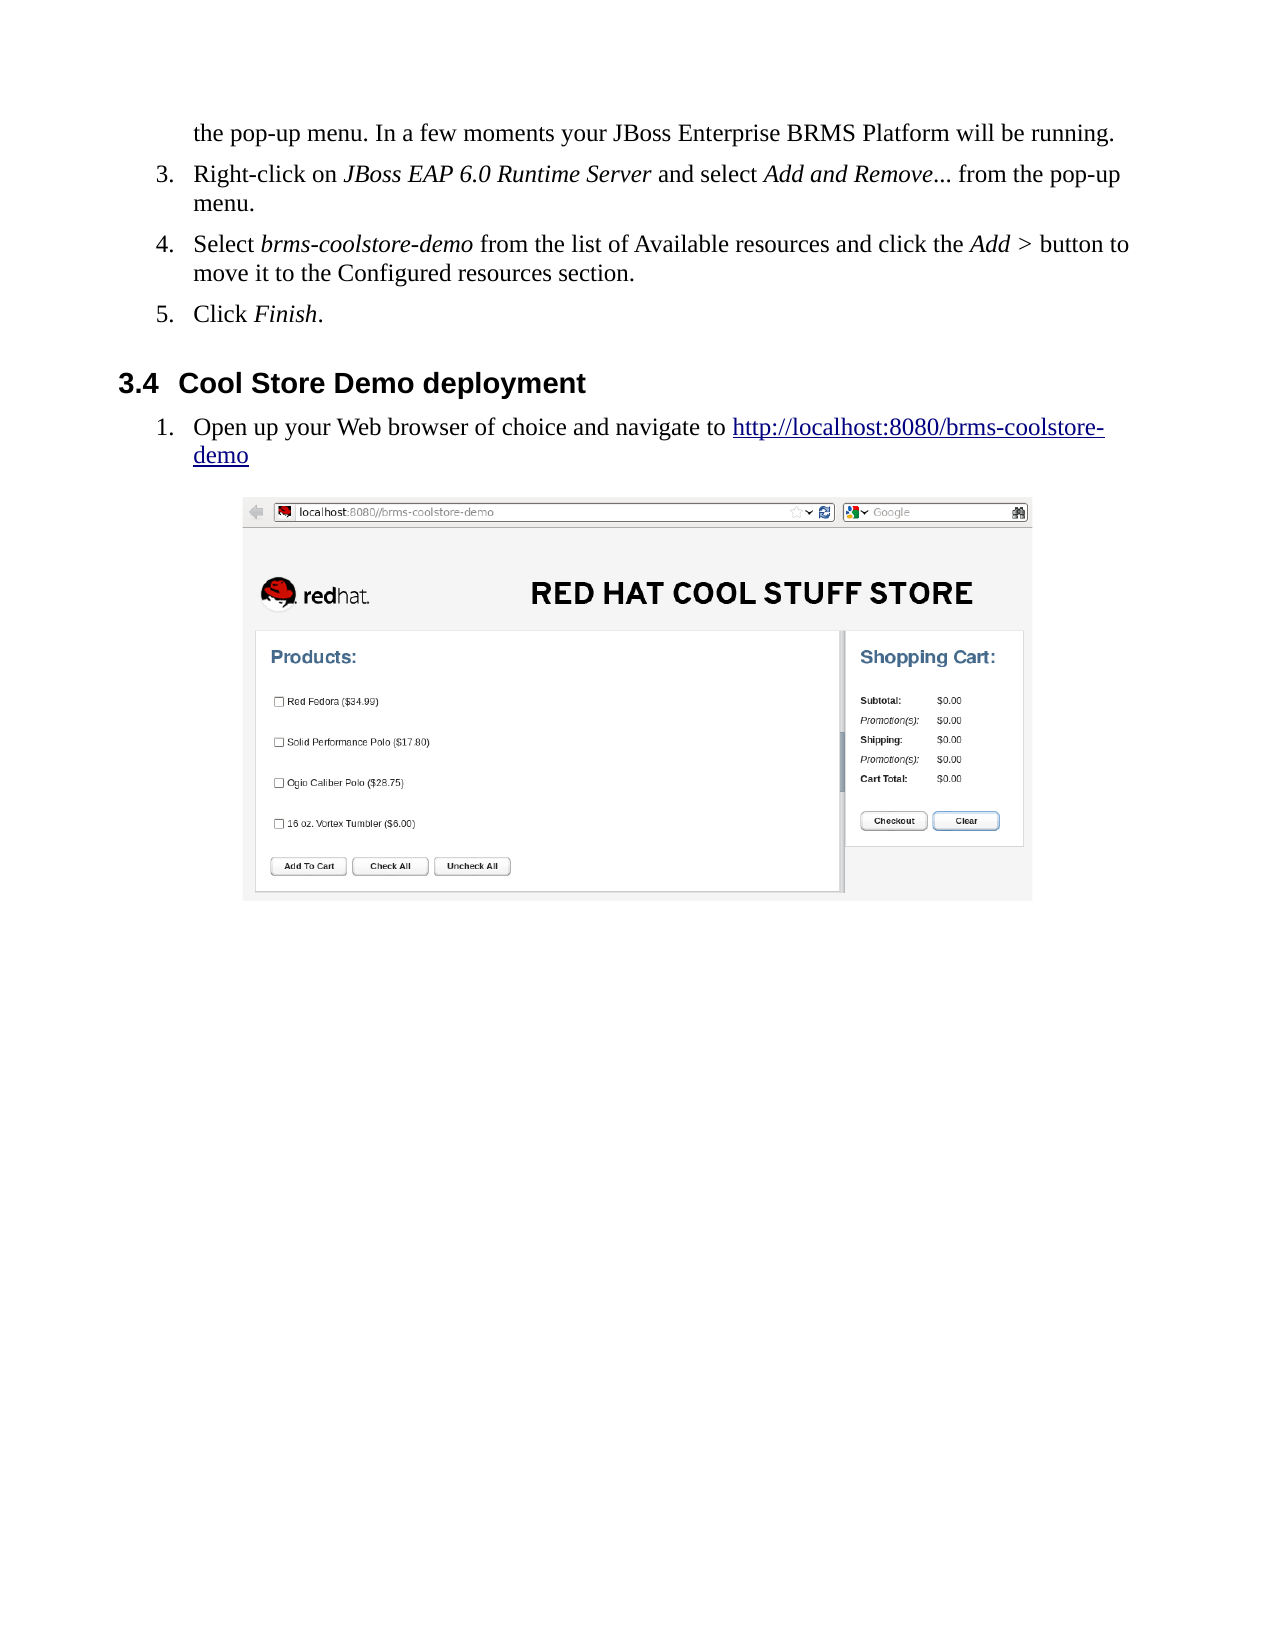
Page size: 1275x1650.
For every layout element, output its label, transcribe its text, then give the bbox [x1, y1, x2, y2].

list the pop-up menu. In a few moments your JBoss Enterprise BRMS Platform will be running. [156, 118, 1157, 147]
picture [242, 497, 1033, 901]
subtitle Cool Store Demo deployment [118, 366, 1157, 399]
list Click Finish. [156, 299, 1157, 328]
list Open up your Web browser of choice and navigate to http://localhost:8080/brms-coolstore-demo [156, 412, 1157, 469]
list Select brms-coolstore-demo from the list of Available resources and click the Add > button to move it to the Configured resources section. [156, 229, 1157, 287]
list Right-click on JBoss EAP 6.0 Runtime Server and select Add and Remove... from the pop-up menu. [156, 159, 1157, 217]
